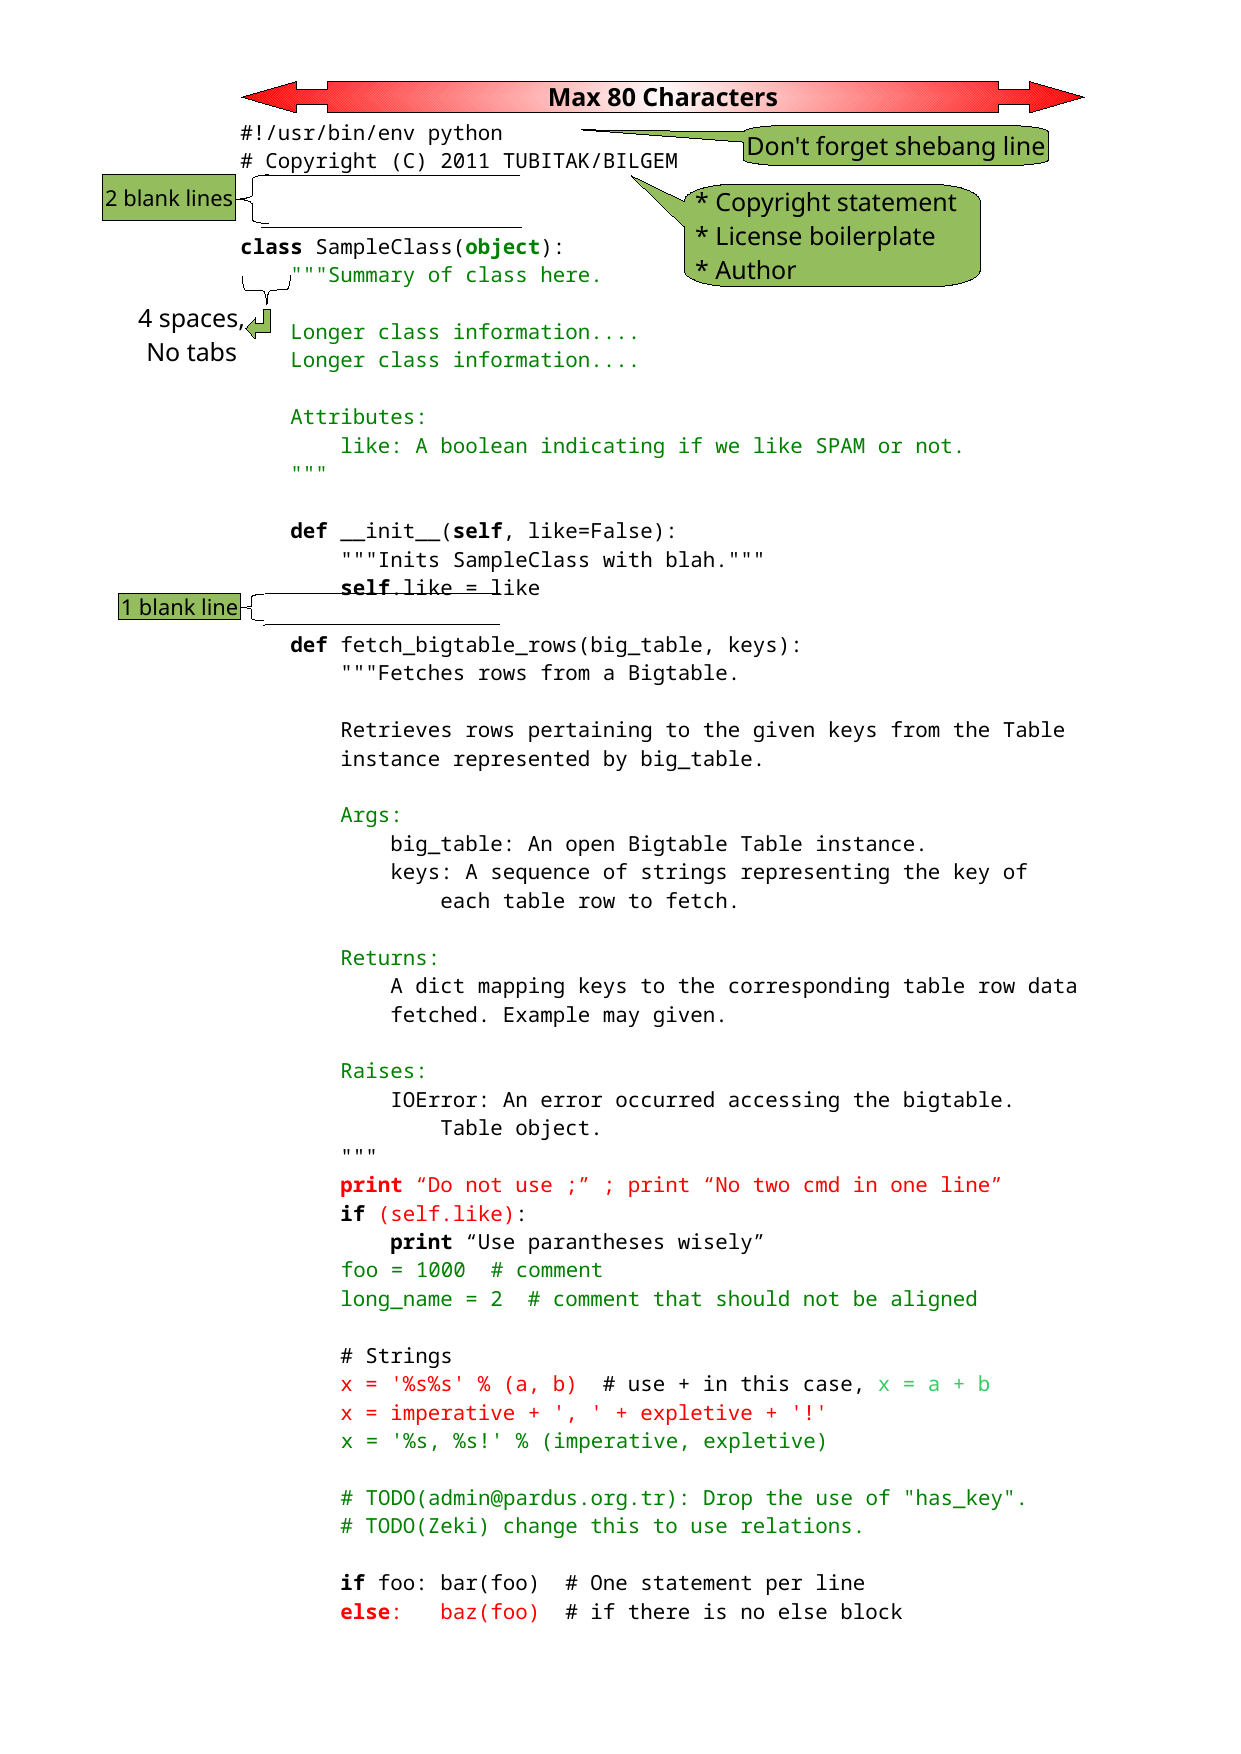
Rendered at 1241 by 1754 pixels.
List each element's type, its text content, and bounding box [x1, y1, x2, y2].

text Args: [240, 801, 1088, 829]
text like: A boolean indicating if we like SPAM or not. [240, 431, 1088, 459]
text instance represented by big_table. [240, 744, 1088, 772]
text [981, 232, 1088, 260]
text Raises: [240, 1057, 1088, 1085]
text Table object. [240, 1113, 1088, 1142]
text """Fetches rows from a Bigtable. [240, 658, 1088, 687]
text Longer class information.... [240, 317, 1088, 346]
text else: baz(foo) # if there is no else block [240, 1597, 1088, 1625]
text # TODO(admin@pardus.org.tr): Drop the use of "has_key". [240, 1483, 1088, 1512]
text #!/usr/bin/env python [240, 118, 1088, 147]
text x = imperative + ', ' + expletive + '!' [240, 1398, 1088, 1426]
text each table row to fetch. [240, 886, 1088, 914]
text """Inits SampleClass with blah.""" [240, 545, 1088, 573]
text class SampleClass(object): [240, 232, 684, 260]
text def __init__(self, like=False): [240, 516, 1088, 545]
text if (self.like): [240, 1199, 1088, 1227]
text self.like = like [240, 573, 1088, 602]
text Retrieves rows pertaining to the given keys from the Table [240, 715, 1088, 744]
text print “Use parantheses wisely” [240, 1227, 1088, 1256]
text print “Do not use ;” ; print “No two cmd in one line” [240, 1170, 1088, 1199]
text x = '%s%s' % (a, b) # use + in this case, x = a + b [240, 1369, 1088, 1398]
text # Strings [240, 1341, 1088, 1369]
text """ [240, 459, 1088, 488]
text A dict mapping keys to the corresponding table row data [240, 971, 1088, 1000]
text foo = 1000 # comment [240, 1256, 1088, 1284]
text def fetch_bigtable_rows(big_table, keys): [240, 630, 1088, 658]
text keys: A sequence of strings representing the key of [240, 857, 1088, 886]
text Returns: [240, 943, 1088, 971]
text """Summary of class here. [240, 260, 1088, 289]
text """ [240, 1142, 1088, 1170]
text # TODO(Zeki) change this to use relations. [240, 1512, 1088, 1540]
text # Copyright (C) 2011 TUBITAK/BILGEM [240, 147, 1088, 175]
text Longer class information.... [240, 346, 1088, 374]
text Attributes: [240, 402, 1088, 431]
text big_table: An open Bigtable Table instance. [240, 829, 1088, 857]
text long_name = 2 # comment that should not be aligned [240, 1284, 1088, 1312]
text fetched. Example may given. [240, 1000, 1088, 1028]
text IOError: An error occurred accessing the bigtable. [240, 1085, 1088, 1113]
text if foo: bar(foo) # One statement per line [240, 1568, 1088, 1597]
text x = '%s, %s!' % (imperative, expletive) [240, 1426, 1088, 1455]
